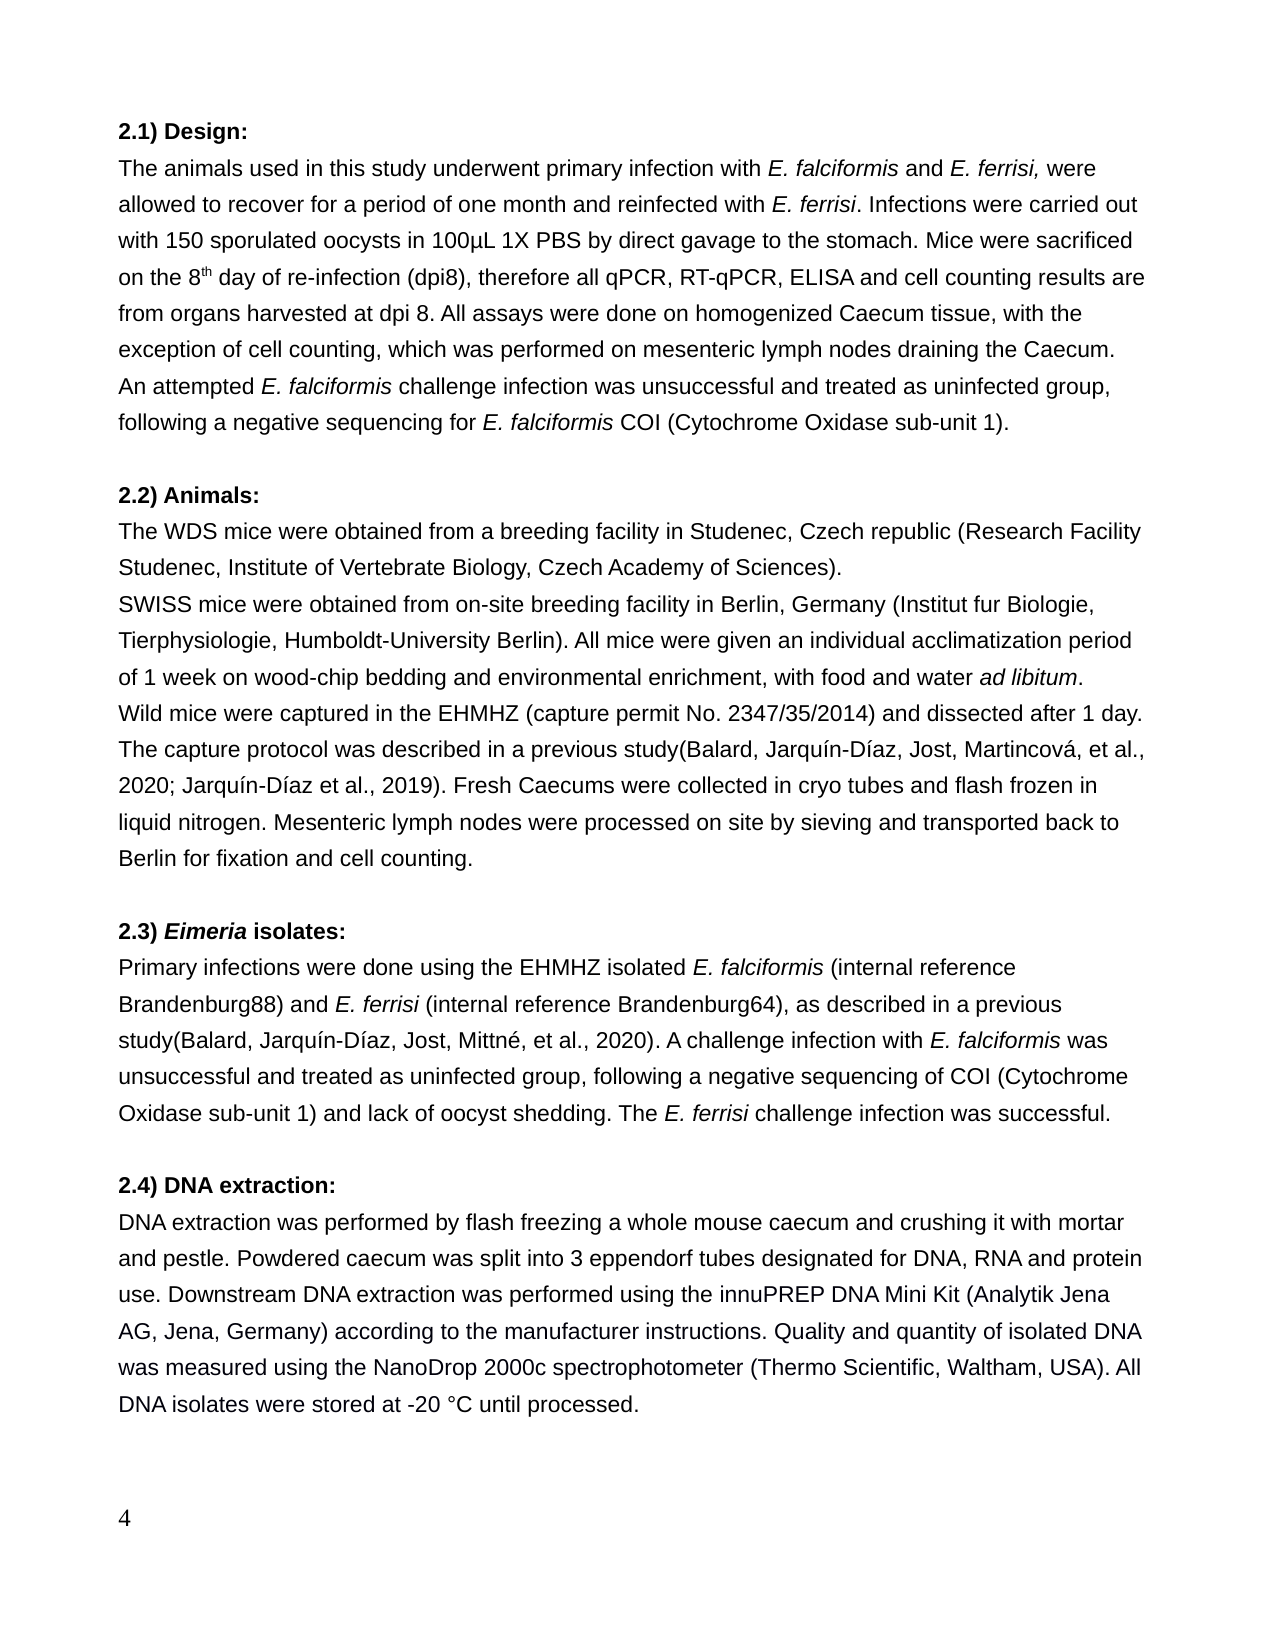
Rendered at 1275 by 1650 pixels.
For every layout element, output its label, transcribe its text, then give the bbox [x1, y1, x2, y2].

text Wild mice were captured in the EHMHZ (capture permit No. 2347/35/2014) and dissected after 1 day. The capture protocol was described in a previous study(Balard, Jarquín-Díaz, Jost, Martincová, et al., 2020; Jarquín-Díaz et al., 2019)⁠. Fresh Caecums were collected in cryo tubes and flash frozen in liquid nitrogen. Mesenteric lymph nodes were processed on site by sieving and transported back to Berlin for fixation and cell counting. [118, 700, 1157, 872]
text An attempted E. falciformis challenge infection was unsuccessful and treated as uninfected group, following a negative sequencing for E. falciformis COI (Cytochrome Oxidase sub-unit 1). [118, 373, 1157, 435]
text The WDS mice were obtained from a breeding facility in Studenec, Czech republic (Research Facility Studenec, Institute of Vertebrate Biology, Czech Academy of Sciences). [118, 518, 1157, 581]
text DNA extraction was performed by flash freezing a whole mouse caecum and crushing it with mortar and pestle. Powdered caecum was split into 3 eppendorf tubes designated for DNA, RNA and protein use. Downstream DNA extraction was performed using the innuPREP DNA Mini Kit (Analytik Jena [118, 1209, 1157, 1308]
text 2.4) DNA extraction: [118, 1172, 1157, 1199]
text 2.2) Animals: [118, 482, 1157, 508]
text AG, Jena, Germany) according to the manufacturer instructions. Quality and quantity of isolated DNA was measured using the NanoDrop 2000c spectrophotometer (Thermo Scientific, Waltham, USA). All DNA isolates were stored at -20 °C until processed. [118, 1318, 1157, 1417]
text SWISS mice were obtained from on-site breeding facility in Berlin, Germany (Institut fur Biologie, Tierphysiologie, Humboldt-University Berlin). All mice were given an individual acclimatization period of 1 week on wood-chip bedding and environmental enrichment, with food and water ad libitum. [118, 591, 1157, 690]
text Primary infections were done using the EHMHZ isolated E. falciformis (internal reference Brandenburg88) and E. ferrisi (internal reference Brandenburg64), as described in a previous study(Balard, Jarquín-Díaz, Jost, Mittné, et al., 2020)⁠. A challenge infection with E. falciformis was unsuccessful and treated as uninfected group, following a negative sequencing of COI (Cytochrome Oxidase sub-unit 1) and lack of oocyst shedding. The E. ferrisi challenge infection was successful. [118, 954, 1157, 1126]
text 2.1) Design: [118, 118, 1157, 144]
text 2.3) Eimeria isolates: [118, 918, 1157, 944]
text The animals used in this study underwent primary infection with E. falciformis and E. ferrisi, were allowed to recover for a period of one month and reinfected with E. ferrisi. Infections were carried out with 150 sporulated oocysts in 100µL 1X PBS by direct gavage to the stomach. Mice were sacrificed on the 8th day of re-infection (dpi8), therefore all qPCR, RT-qPCR, ELISA and cell counting results are from organs harvested at dpi 8. All assays were done on homogenized Caecum tissue, with the exception of cell counting, which was performed on mesenteric lymph nodes draining the Caecum. [118, 154, 1157, 363]
